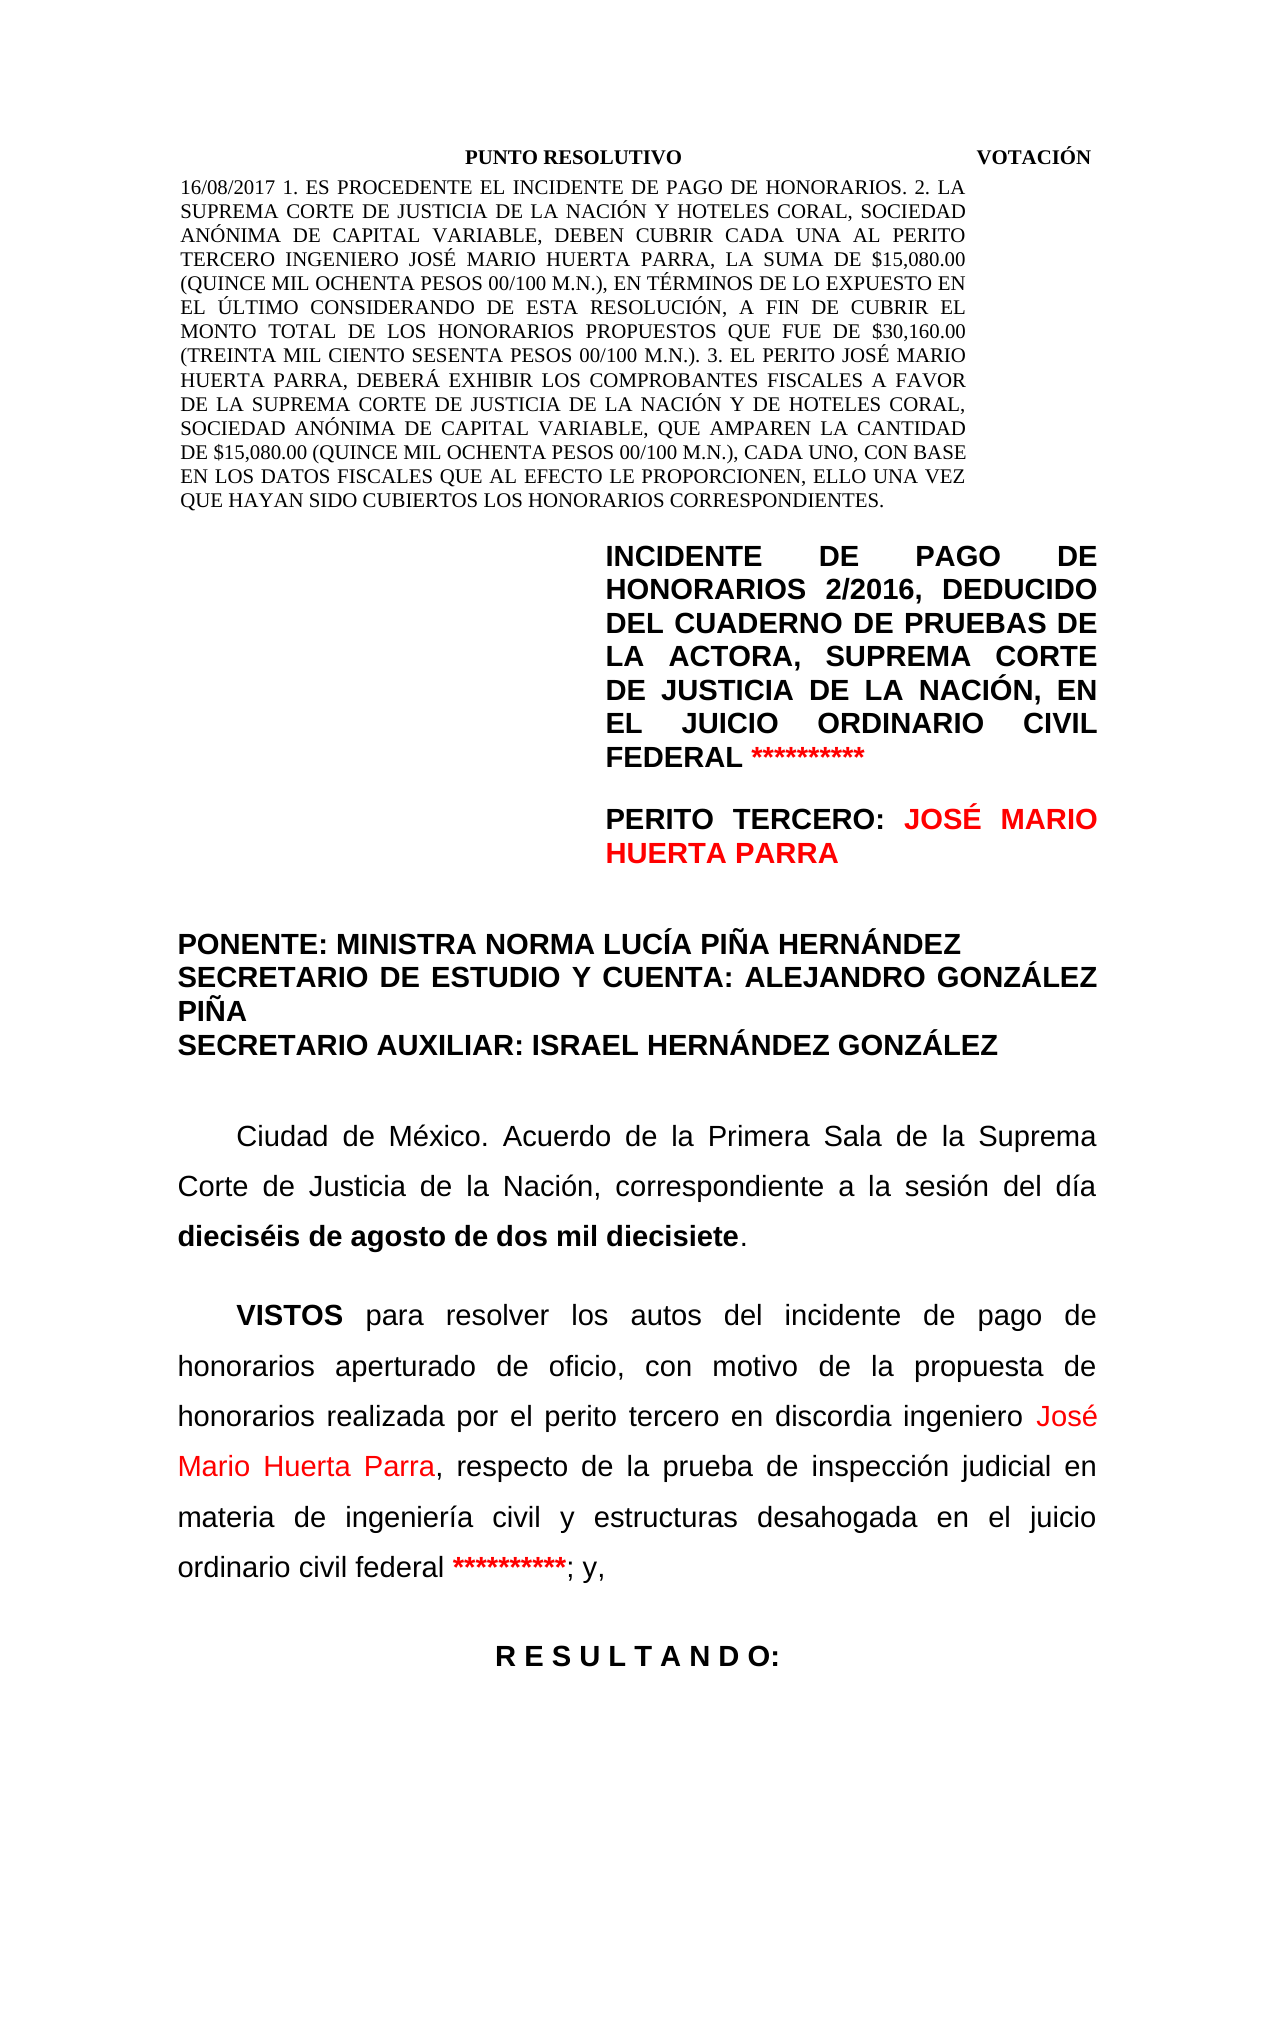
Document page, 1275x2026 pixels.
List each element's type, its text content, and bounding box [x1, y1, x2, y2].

text PONENTE: MINISTRA NORMA LUCÍA PIÑA HERNÁNDEZ [177, 927, 1098, 961]
text VISTOS para resolver los autos del incidente de pago de honorarios aperturado de oficio, con motivo de la propuesta de honorarios realizada por el perito tercero en discordia ingeniero José Mario Huerta Parra, respecto de la prueba de inspección judicial en materia de ingeniería civil y estructuras desahogada en el juicio ordinario civil federal **********; y, [177, 1298, 1098, 1583]
text INCIDENTE DE PAGO DE HONORARIOS 2/2016, DEDUCIDO DEL CUADERNO DE PRUEBAS DE LA ACTORA, SUPREMA CORTE DE JUSTICIA DE LA NACIÓN, EN EL JUICIO ORDINARIO CIVIL FEDERAL ********** [605, 539, 1098, 774]
text R E S U L T A N D O: [177, 1639, 1098, 1672]
text SECRETARIO DE ESTUDIO Y CUENTA: ALEJANDRO GONZÁLEZ PIÑA [177, 961, 1098, 1028]
text SECRETARIO AUXILIAR: ISRAEL HERNÁNDEZ GONZÁLEZ [177, 1028, 1098, 1061]
text Ciudad de México. Acuerdo de la Primera Sala de la Suprema Corte de Justicia de la Nación, correspondiente a la sesión del día dieciséis de agosto de dos mil diecisiete. [177, 1119, 1098, 1253]
text PERITO TERCERO: JOSÉ MARIO HUERTA PARRA [605, 802, 1098, 869]
